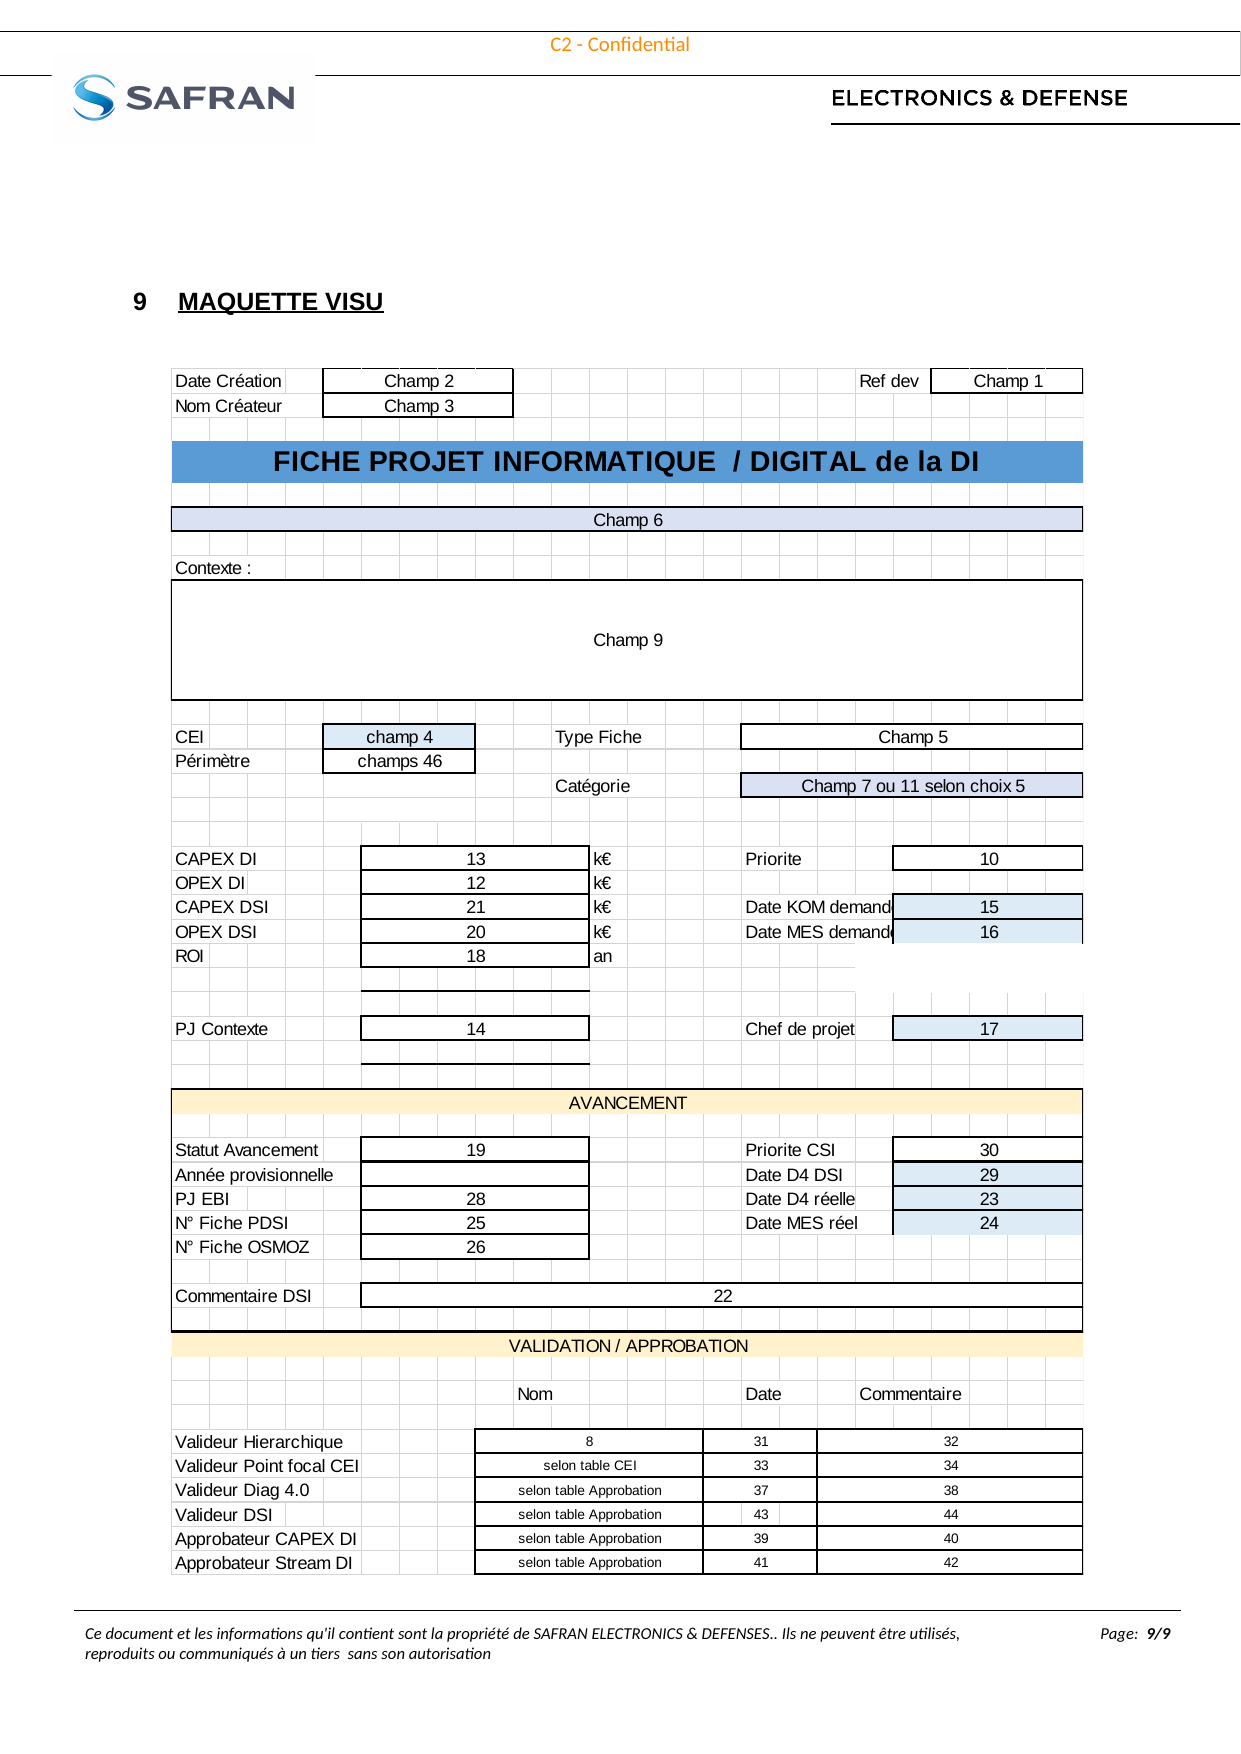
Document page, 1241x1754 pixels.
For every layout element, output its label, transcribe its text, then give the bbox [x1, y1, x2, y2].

picture [51, 52, 316, 143]
subtitle MAQUETTE VISU [133, 287, 1122, 315]
